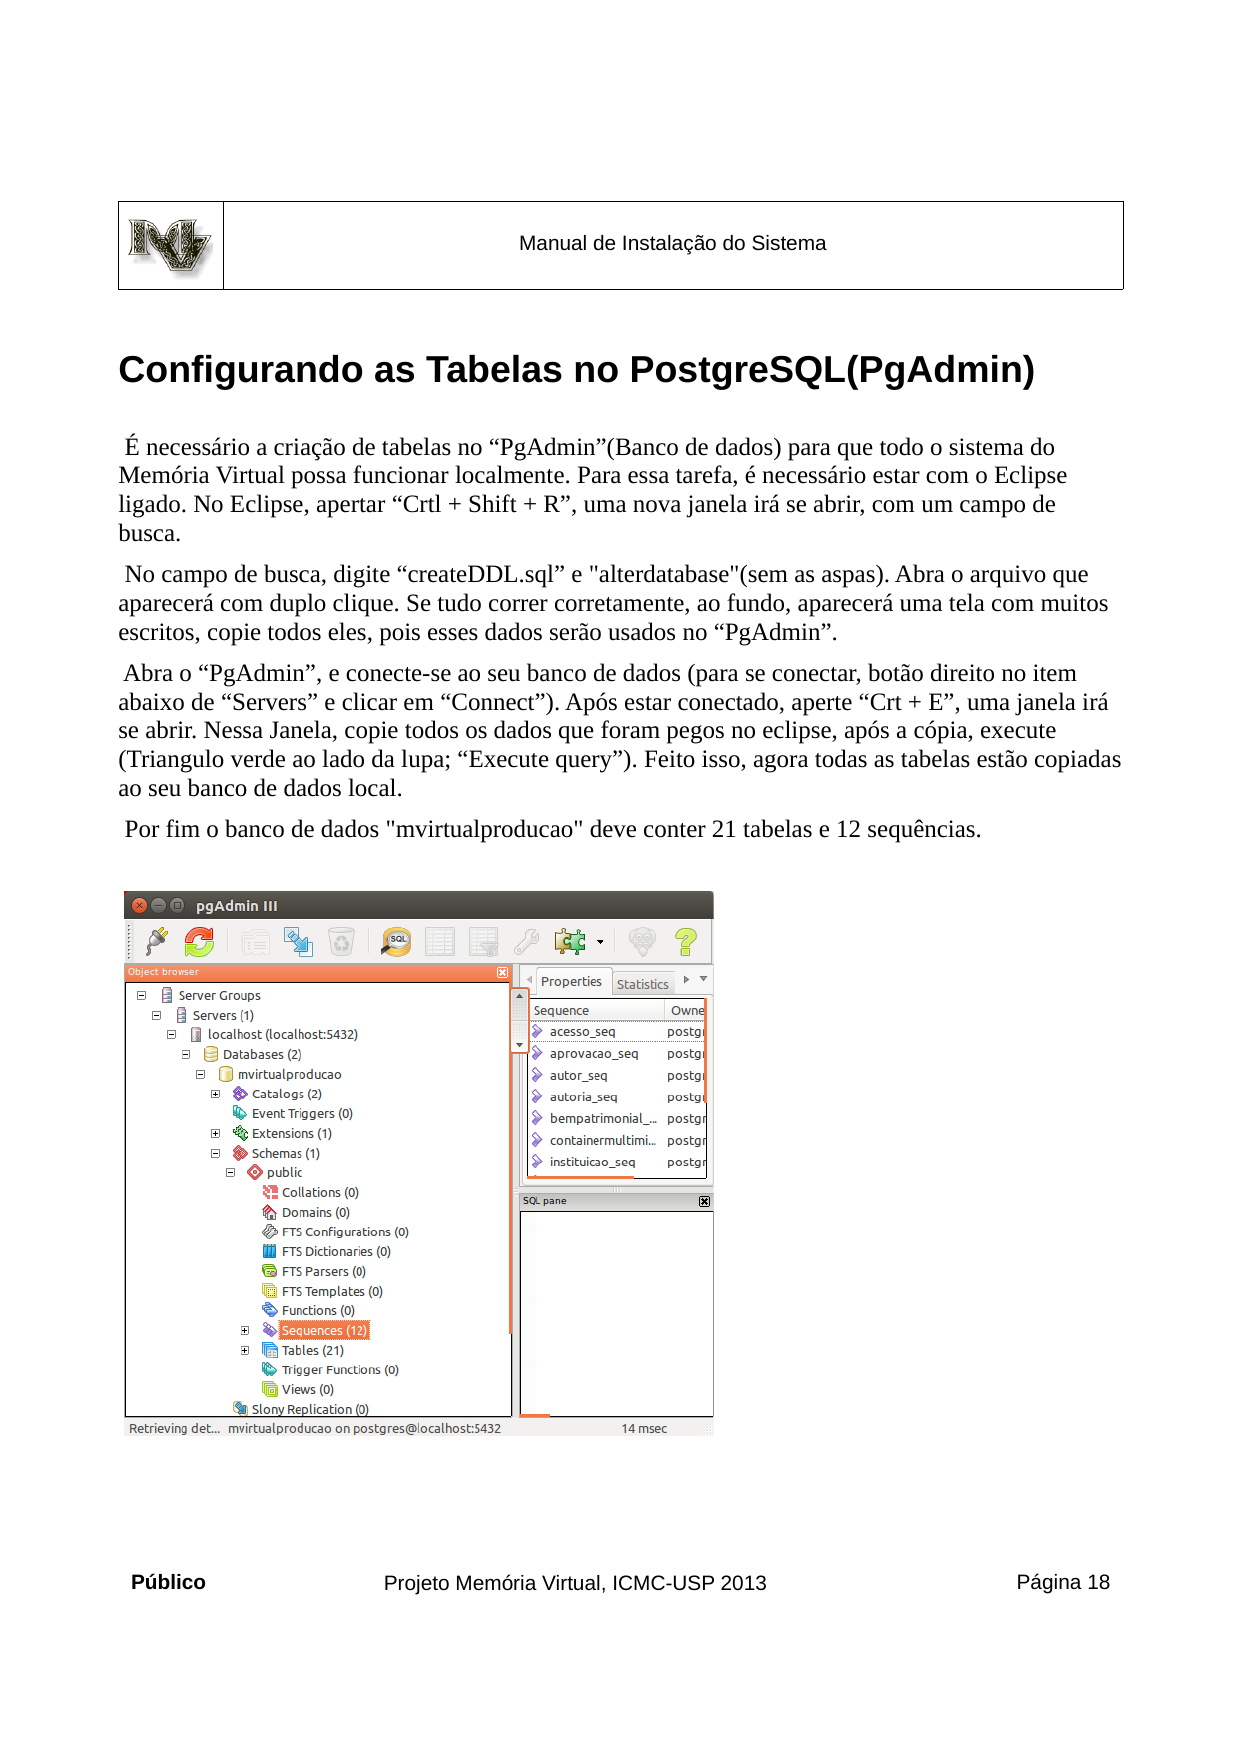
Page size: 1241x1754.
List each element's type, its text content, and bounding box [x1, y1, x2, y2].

picture [123, 207, 214, 283]
text É necessário a criação de tabelas no “PgAdmin”(Banco de dados) para que todo o sistema do Memória Virtual possa funcionar localmente. Para essa tarefa, é necessário estar com o Eclipse ligado. No Eclipse, apertar “Crtl + Shift + R”, uma nova janela irá se abrir, com um campo de busca. [118, 432, 1122, 547]
picture [124, 891, 714, 1436]
text No campo de busca, digite “createDDL.sql” e "alterdatabase"(sem as aspas). Abra o arquivo que aparecerá com duplo clique. Se tudo correr corretamente, ao fundo, aparecerá uma tela com muitos escritos, copie todos eles, pois esses dados serão usados no “PgAdmin”. [118, 559, 1122, 645]
subtitle Configurando as Tabelas no PostgreSQL(PgAdmin) [118, 347, 1122, 390]
text Abra o “PgAdmin”, e conecte-se ao seu banco de dados (para se conectar, botão direito no item abaixo de “Servers” e clicar em “Connect”). Após estar conectado, aperte “Crt + E”, uma janela irá se abrir. Nessa Janela, copie todos os dados que foram pegos no eclipse, após a cópia, execute (Triangulo verde ao lado da lupa; “Execute query”). Feito isso, agora todas as tabelas estão copiadas ao seu banco de dados local. [118, 658, 1122, 802]
text Por fim o banco de dados "mvirtualproducao" deve conter 21 tabelas e 12 sequências. [118, 814, 1122, 843]
